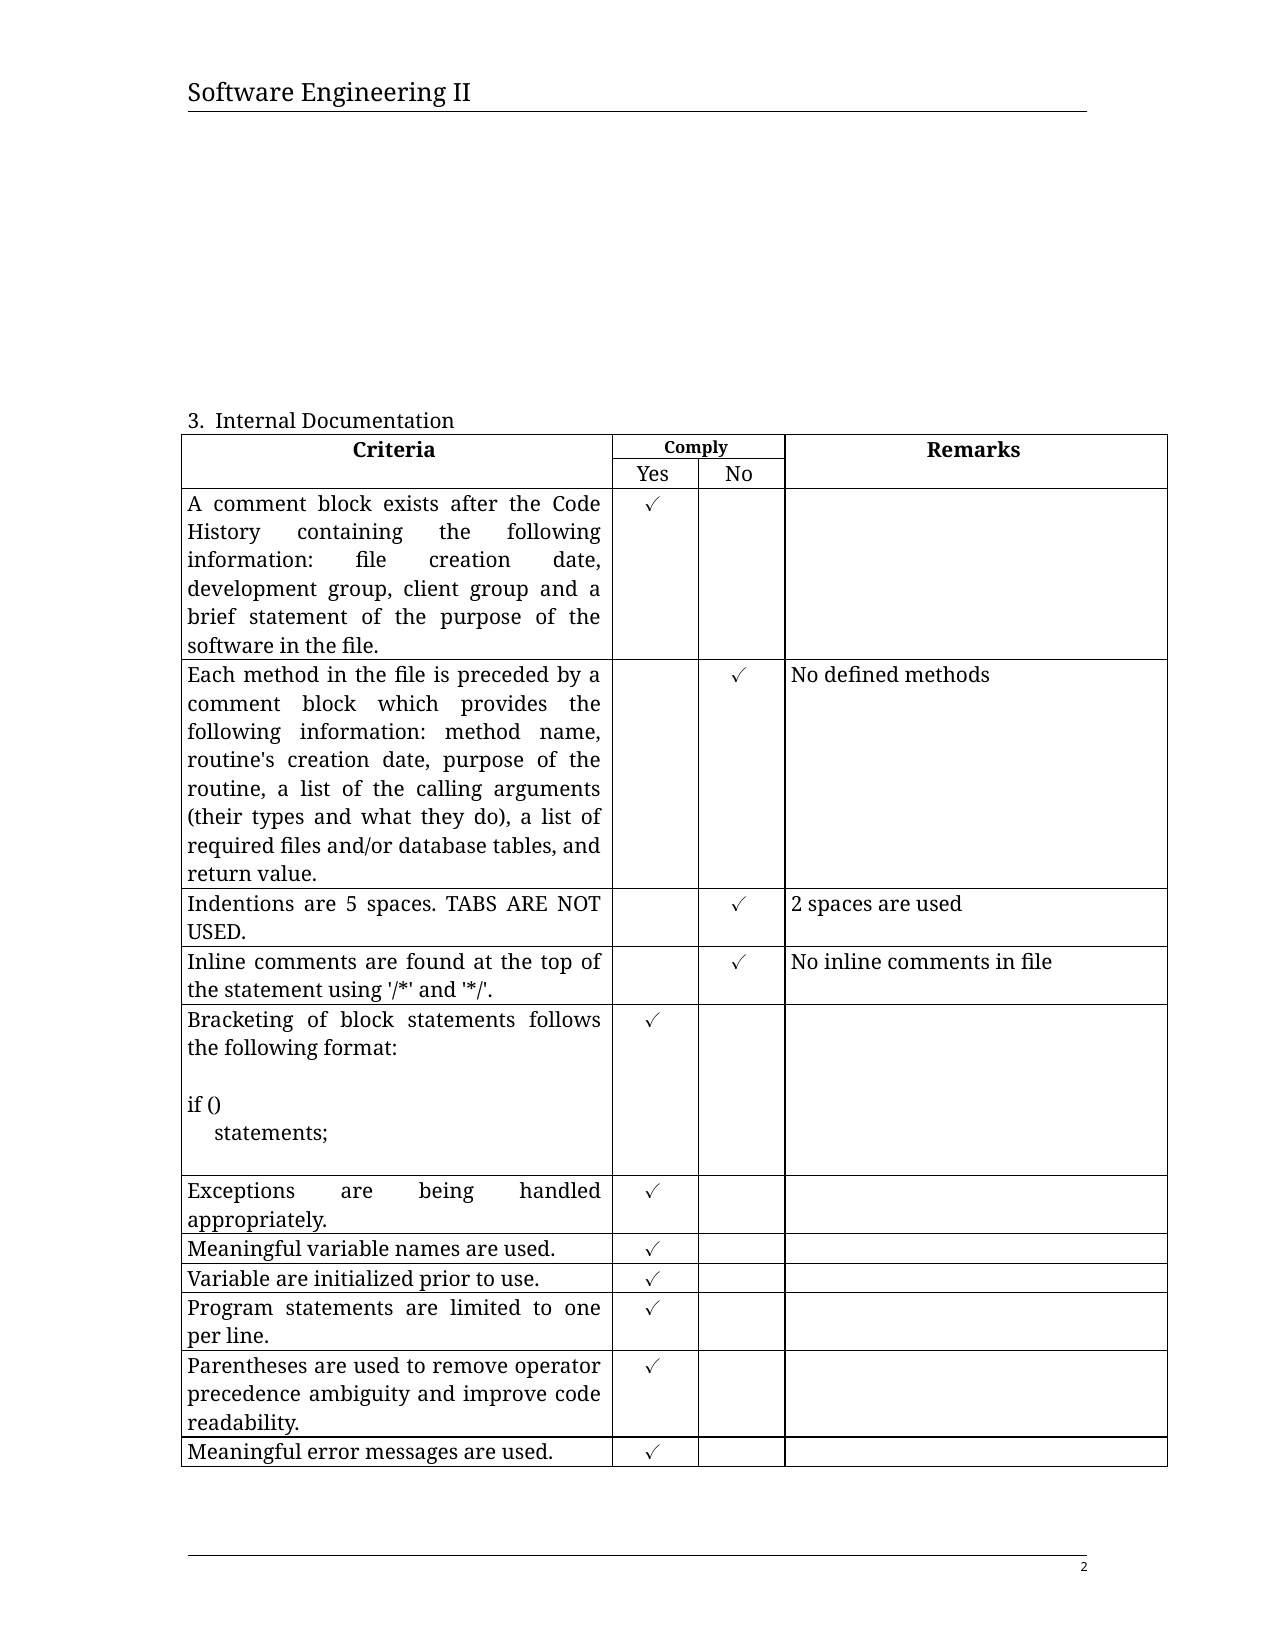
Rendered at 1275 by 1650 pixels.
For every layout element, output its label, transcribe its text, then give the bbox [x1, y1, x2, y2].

table_cell No [699, 459, 784, 488]
table_cell Exceptions are being handled appropriately. [182, 1176, 612, 1233]
table_cell Yes [613, 459, 698, 488]
table_cell ✓ [613, 1234, 698, 1263]
table_cell [786, 489, 1167, 659]
table_cell No inline comments in file [786, 947, 1167, 1004]
table_cell [786, 1293, 1167, 1350]
table_cell ✓ [699, 889, 784, 946]
table_header Remarks [786, 435, 1167, 488]
table_cell ✓ [613, 1293, 698, 1350]
table_cell [699, 1005, 784, 1175]
table_cell [699, 489, 784, 659]
table_cell [786, 1234, 1167, 1263]
table_cell Bracketing of block statements follows the following format: if () statements; [182, 1005, 612, 1175]
table_cell A comment block exists after the Code History containing the following information: file creation date, development group, client group and a brief statement of the purpose of the software in the file. [182, 489, 612, 659]
table_cell [786, 1264, 1167, 1292]
table_cell [699, 1234, 784, 1263]
table_cell ✓ [613, 1438, 698, 1466]
table_header Criteria [182, 435, 612, 488]
table_cell [786, 1438, 1167, 1466]
table_cell Parentheses are used to remove operator precedence ambiguity and improve code readability. [182, 1351, 612, 1436]
table_cell Variable are initialized prior to use. [182, 1264, 612, 1292]
table_cell ✓ [613, 1005, 698, 1175]
table_cell Meaningful error messages are used. [182, 1438, 612, 1466]
table_cell 2 spaces are used [786, 889, 1167, 946]
table_cell ✓ [699, 947, 784, 1004]
table_cell ✓ [613, 489, 698, 659]
table_cell [786, 1005, 1167, 1175]
table_cell ✓ [613, 1264, 698, 1292]
table_cell ✓ [613, 1351, 698, 1436]
table_cell [699, 1351, 784, 1436]
table_cell [786, 1176, 1167, 1233]
table_cell ✓ [699, 660, 784, 888]
table_cell [699, 1438, 784, 1466]
table_cell [699, 1293, 784, 1350]
table_cell Indentions are 5 spaces. TABS ARE NOT USED. [182, 889, 612, 946]
table_cell [613, 947, 698, 1004]
table_cell Program statements are limited to one per line. [182, 1293, 612, 1350]
text 3. Internal Documentation [187, 406, 1087, 434]
table_cell No defined methods [786, 660, 1167, 888]
table_cell [699, 1176, 784, 1233]
table_cell ✓ [613, 1176, 698, 1233]
table_cell [613, 889, 698, 946]
table_cell [699, 1264, 784, 1292]
table_cell Inline comments are found at the top of the statement using '/*' and '*/'. [182, 947, 612, 1004]
table_cell [613, 660, 698, 888]
table_cell [786, 1351, 1167, 1436]
table_header Comply [613, 435, 784, 458]
table_cell Meaningful variable names are used. [182, 1234, 612, 1263]
table_cell Each method in the file is preceded by a comment block which provides the following information: method name, routine's creation date, purpose of the routine, a list of the calling arguments (their types and what they do), a list of required files and/or database tables, and return value. [182, 660, 612, 888]
